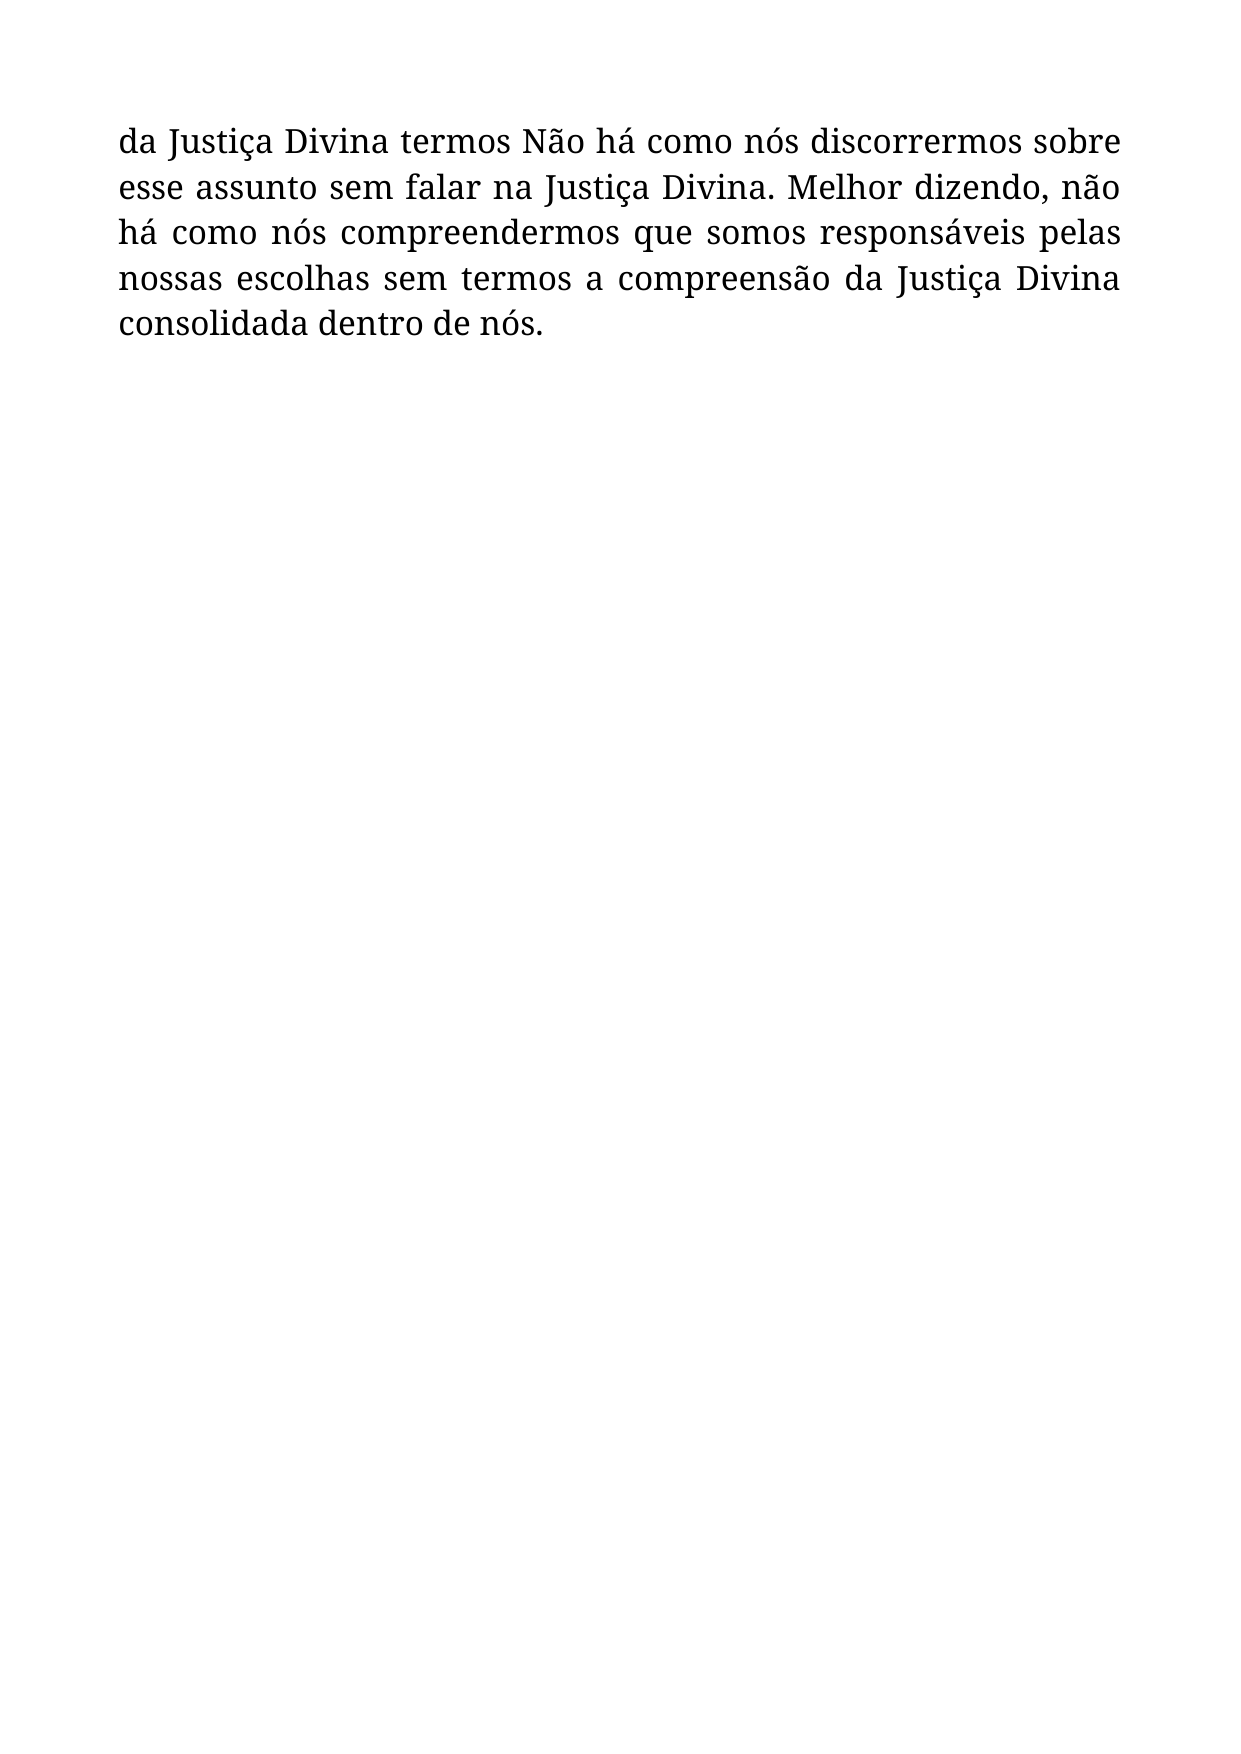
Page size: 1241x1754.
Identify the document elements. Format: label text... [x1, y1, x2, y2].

text da Justiça Divina termos Não há como nós discorrermos sobre esse assunto sem falar na Justiça Divina. Melhor dizendo, não há como nós compreendermos que somos responsáveis pelas nossas escolhas sem termos a compreensão da Justiça Divina consolidada dentro de nós. [118, 118, 1122, 345]
